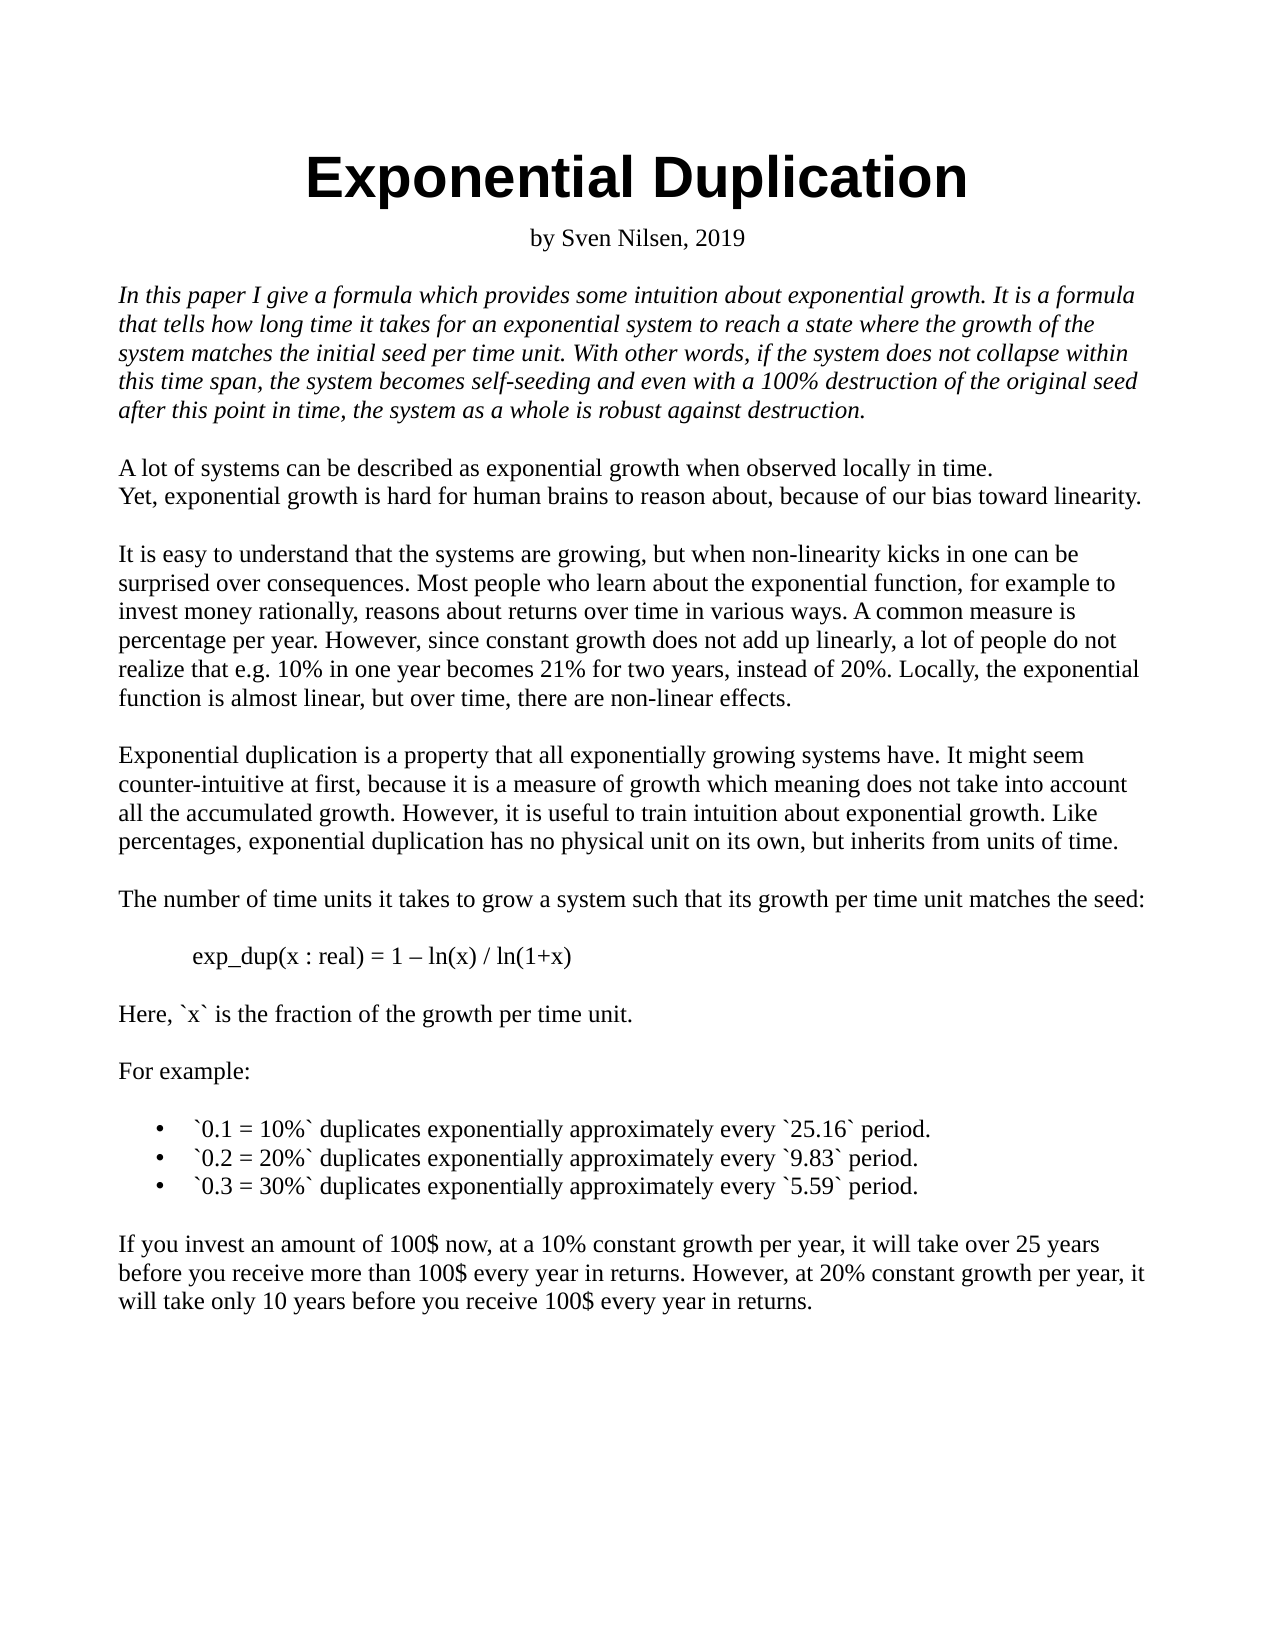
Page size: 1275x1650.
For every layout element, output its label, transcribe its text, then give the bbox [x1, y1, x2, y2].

list `0.3 = 30%` duplicates exponentially approximately every `5.59` period. [156, 1171, 1157, 1200]
text The number of time units it takes to grow a system such that its growth per time unit matches the seed: [118, 884, 1157, 913]
list `0.1 = 10%` duplicates exponentially approximately every `25.16` period. [156, 1114, 1157, 1143]
text Here, `x` is the fraction of the growth per time unit. [118, 999, 1157, 1028]
text Exponential duplication is a property that all exponentially growing systems have. It might seem counter-intuitive at first, because it is a measure of growth which meaning does not take into account all the accumulated growth. However, it is useful to train intuition about exponential growth. Like percentages, exponential duplication has no physical unit on its own, but inherits from units of time. [118, 740, 1157, 855]
text by Sven Nilsen, 2019 [118, 223, 1157, 251]
text A lot of systems can be described as exponential growth when observed locally in time. [118, 453, 1157, 481]
text It is easy to understand that the systems are growing, but when non-linearity kicks in one can be surprised over consequences. Most people who learn about the exponential function, for example to invest money rationally, reasons about returns over time in various ways. A common measure is percentage per year. However, since constant growth does not add up linearly, a lot of people do not realize that e.g. 10% in one year becomes 21% for two years, instead of 20%. Locally, the exponential function is almost linear, but over time, there are non-linear effects. [118, 539, 1157, 711]
text Yet, exponential growth is hard for human brains to reason about, because of our bias toward linearity. [118, 481, 1157, 510]
list `0.2 = 20%` duplicates exponentially approximately every `9.83` period. [156, 1143, 1157, 1171]
text exp_dup(x : real) = 1 – ln(x) / ln(1+x) [118, 941, 1157, 970]
text In this paper I give a formula which provides some intuition about exponential growth. It is a formula that tells how long time it takes for an exponential system to reach a state where the growth of the system matches the initial seed per time unit. With other words, if the system does not collapse within this time span, the system becomes self-seeding and even with a 100% destruction of the original seed after this point in time, the system as a whole is robust against destruction. [118, 280, 1157, 424]
title Exponential Duplication [118, 143, 1157, 210]
text If you invest an amount of 100$ now, at a 10% constant growth per year, it will take over 25 years before you receive more than 100$ every year in returns. However, at 20% constant growth per year, it will take only 10 years before you receive 100$ every year in returns. [118, 1229, 1157, 1315]
text For example: [118, 1056, 1157, 1085]
